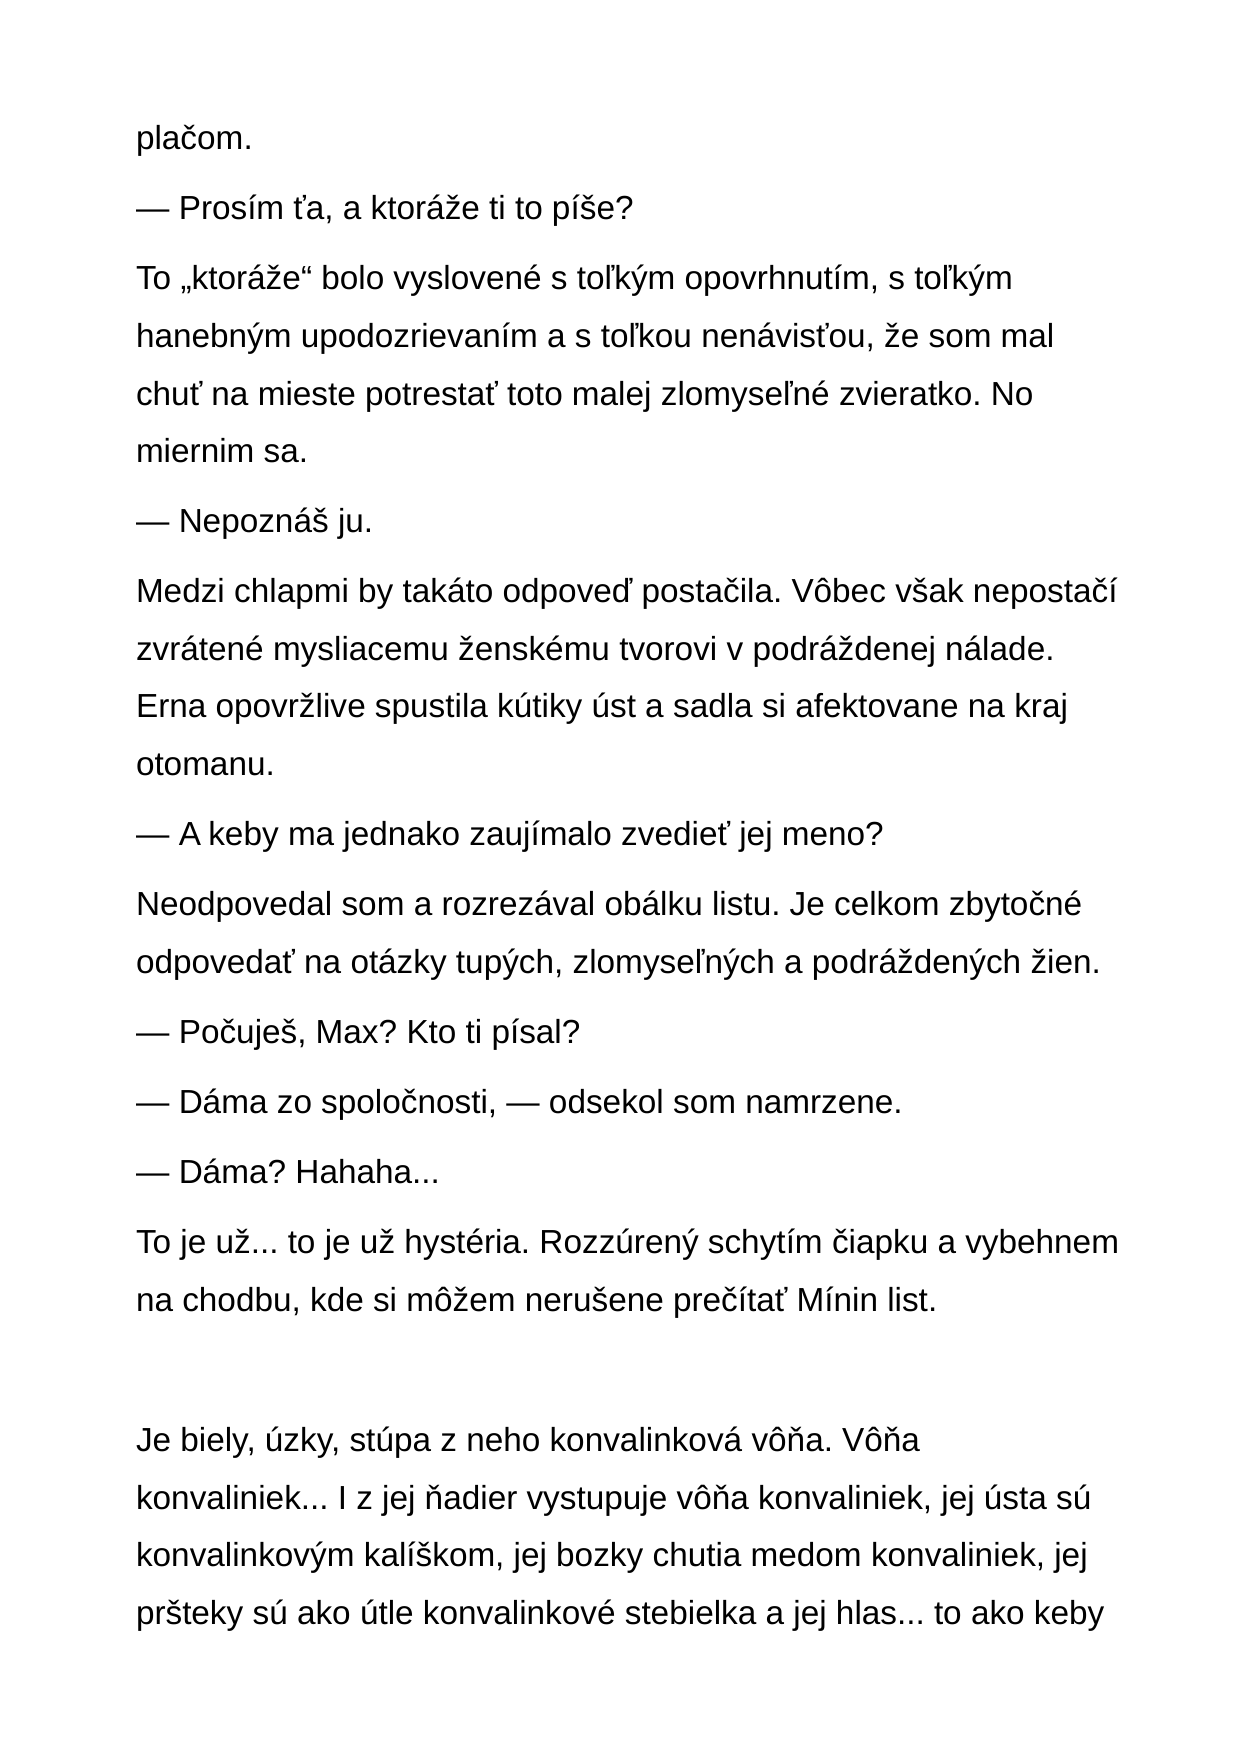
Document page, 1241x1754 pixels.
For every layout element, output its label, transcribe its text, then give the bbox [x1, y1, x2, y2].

text To je už... to je už hystéria. Rozzúrený schytím čiapku a vybehnem na chodbu, kde si môžem nerušene prečítať Mínin list. [136, 1222, 1122, 1318]
text plačom. [136, 118, 1122, 157]
text — Počuješ, Max? Kto ti písal? [136, 1012, 1122, 1051]
text — A keby ma jednako zaujímalo zvedieť jej meno? [136, 814, 1122, 853]
text Je biely, úzky, stúpa z neho konvalinková vôňa. Vôňa konvaliniek... I z jej ňadier vystupuje vôňa konvaliniek, jej ústa sú konvalinkovým kalíškom, jej bozky chutia medom konvaliniek, jej pršteky sú ako útle konvalinkové stebielka a jej hlas... to ako keby [136, 1420, 1122, 1631]
text Medzi chlapmi by takáto odpoveď postačila. Vôbec však nepostačí zvrátené mysliacemu ženskému tvorovi v podráždenej nálade. Erna opovržlive spustila kútiky úst a sadla si afektovane na kraj otomanu. [136, 571, 1122, 783]
text To „ktoráže“ bolo vyslovené s toľkým opovrhnutím, s toľkým hanebným upodozrievaním a s toľkou nenávisťou, že som mal chuť na mieste potrestať toto malej zlomyseľné zvieratko. No miernim sa. [136, 258, 1122, 469]
text — Prosím ťa, a ktoráže ti to píše? [136, 188, 1122, 227]
text — Dáma zo spoločnosti, — odsekol som namrzene. [136, 1082, 1122, 1121]
text Neodpovedal som a rozrezával obálku listu. Je celkom zbytočné odpovedať na otázky tupých, zlomyseľných a podráždených žien. [136, 884, 1122, 980]
text — Dáma? Hahaha... [136, 1152, 1122, 1191]
text — Nepoznáš ju. [136, 501, 1122, 540]
